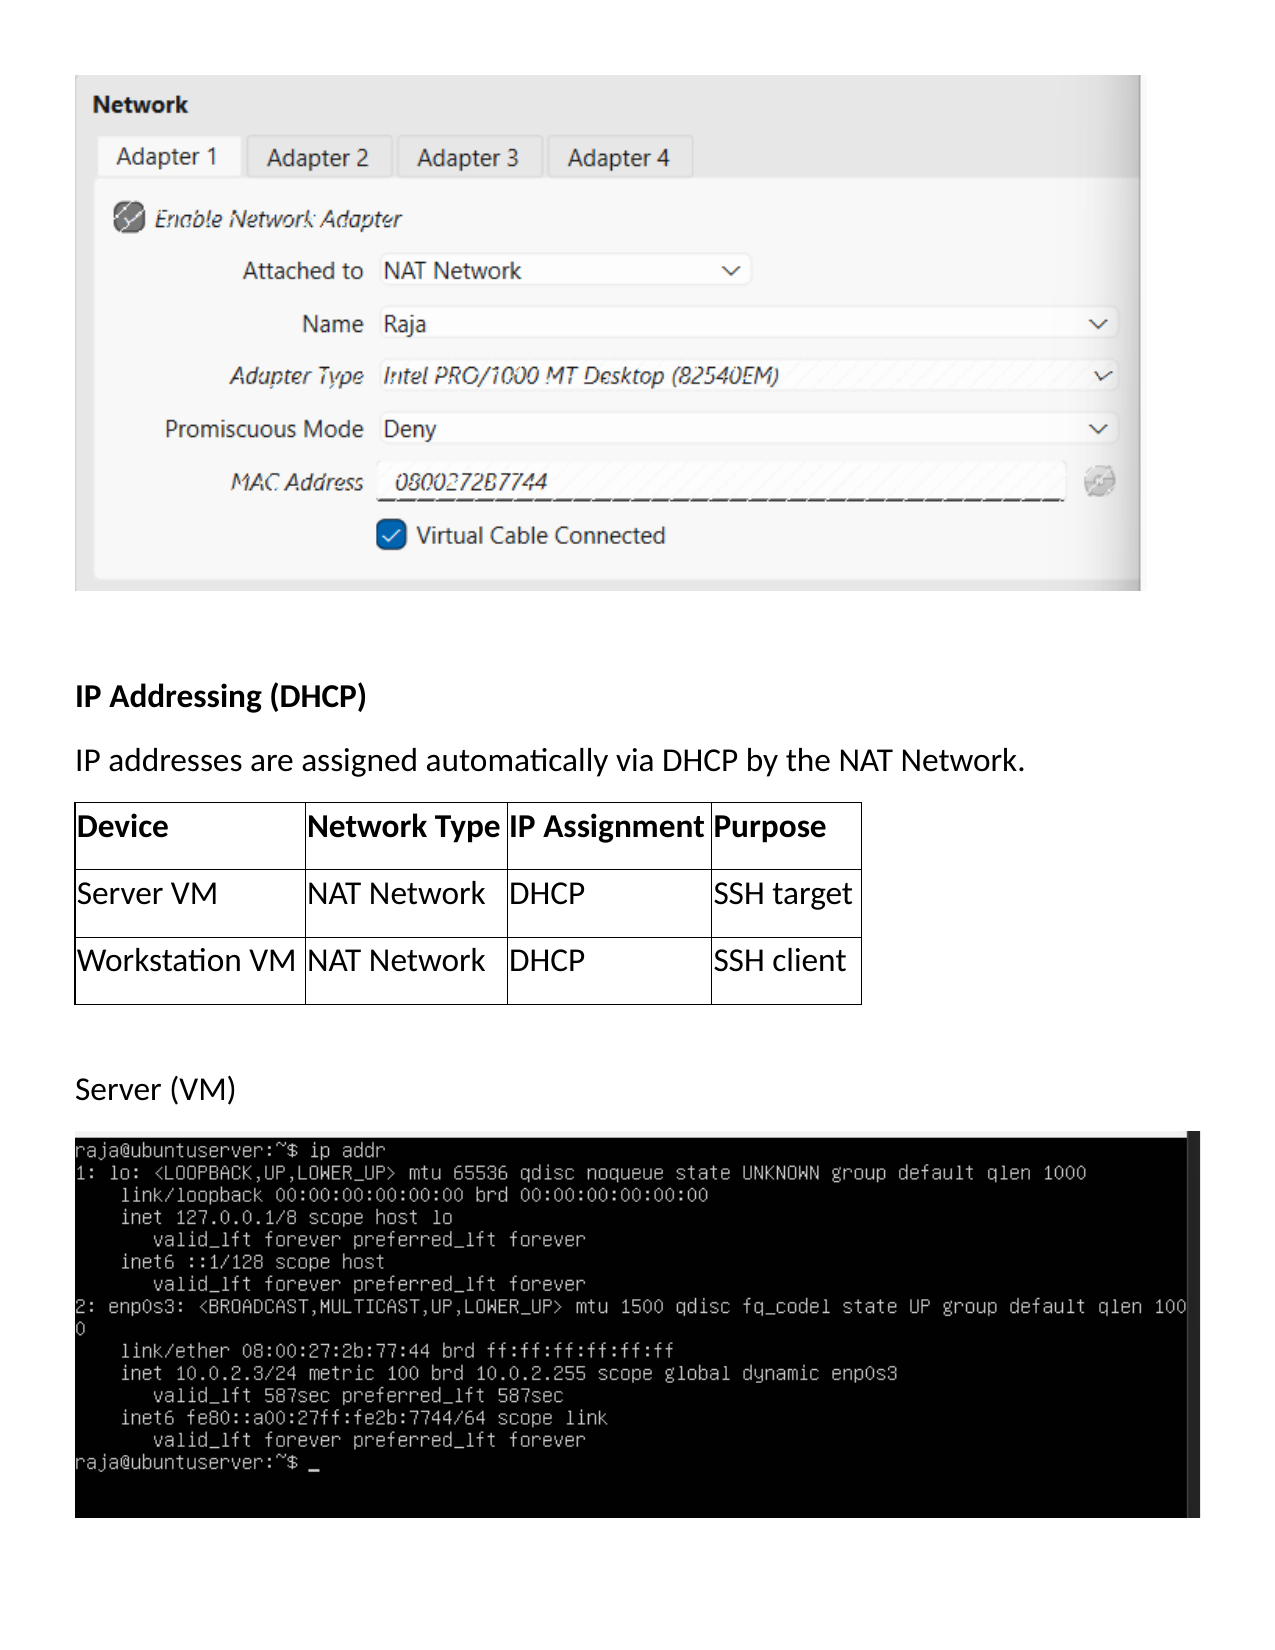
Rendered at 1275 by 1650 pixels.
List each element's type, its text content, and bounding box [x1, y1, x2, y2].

table_cell DHCP [508, 938, 711, 1004]
table_header Purpose [712, 803, 861, 869]
table_cell NAT Network [306, 938, 507, 1004]
table_cell SSH target [712, 870, 861, 937]
table_header Network Type [306, 803, 507, 869]
table_cell SSH client [712, 938, 861, 1004]
table_cell NAT Network [306, 870, 507, 937]
text IP addresses are assigned automatically via DHCP by the NAT Network. [75, 739, 1200, 779]
table_cell Workstation VM [76, 938, 305, 1004]
table_header Device [76, 803, 305, 869]
text Server (VM) [75, 1068, 1200, 1109]
table_cell DHCP [508, 870, 711, 937]
table_header IP Assignment [508, 803, 711, 869]
text IP Addressing (DHCP) [75, 675, 1200, 716]
table_cell Server VM [76, 870, 305, 937]
